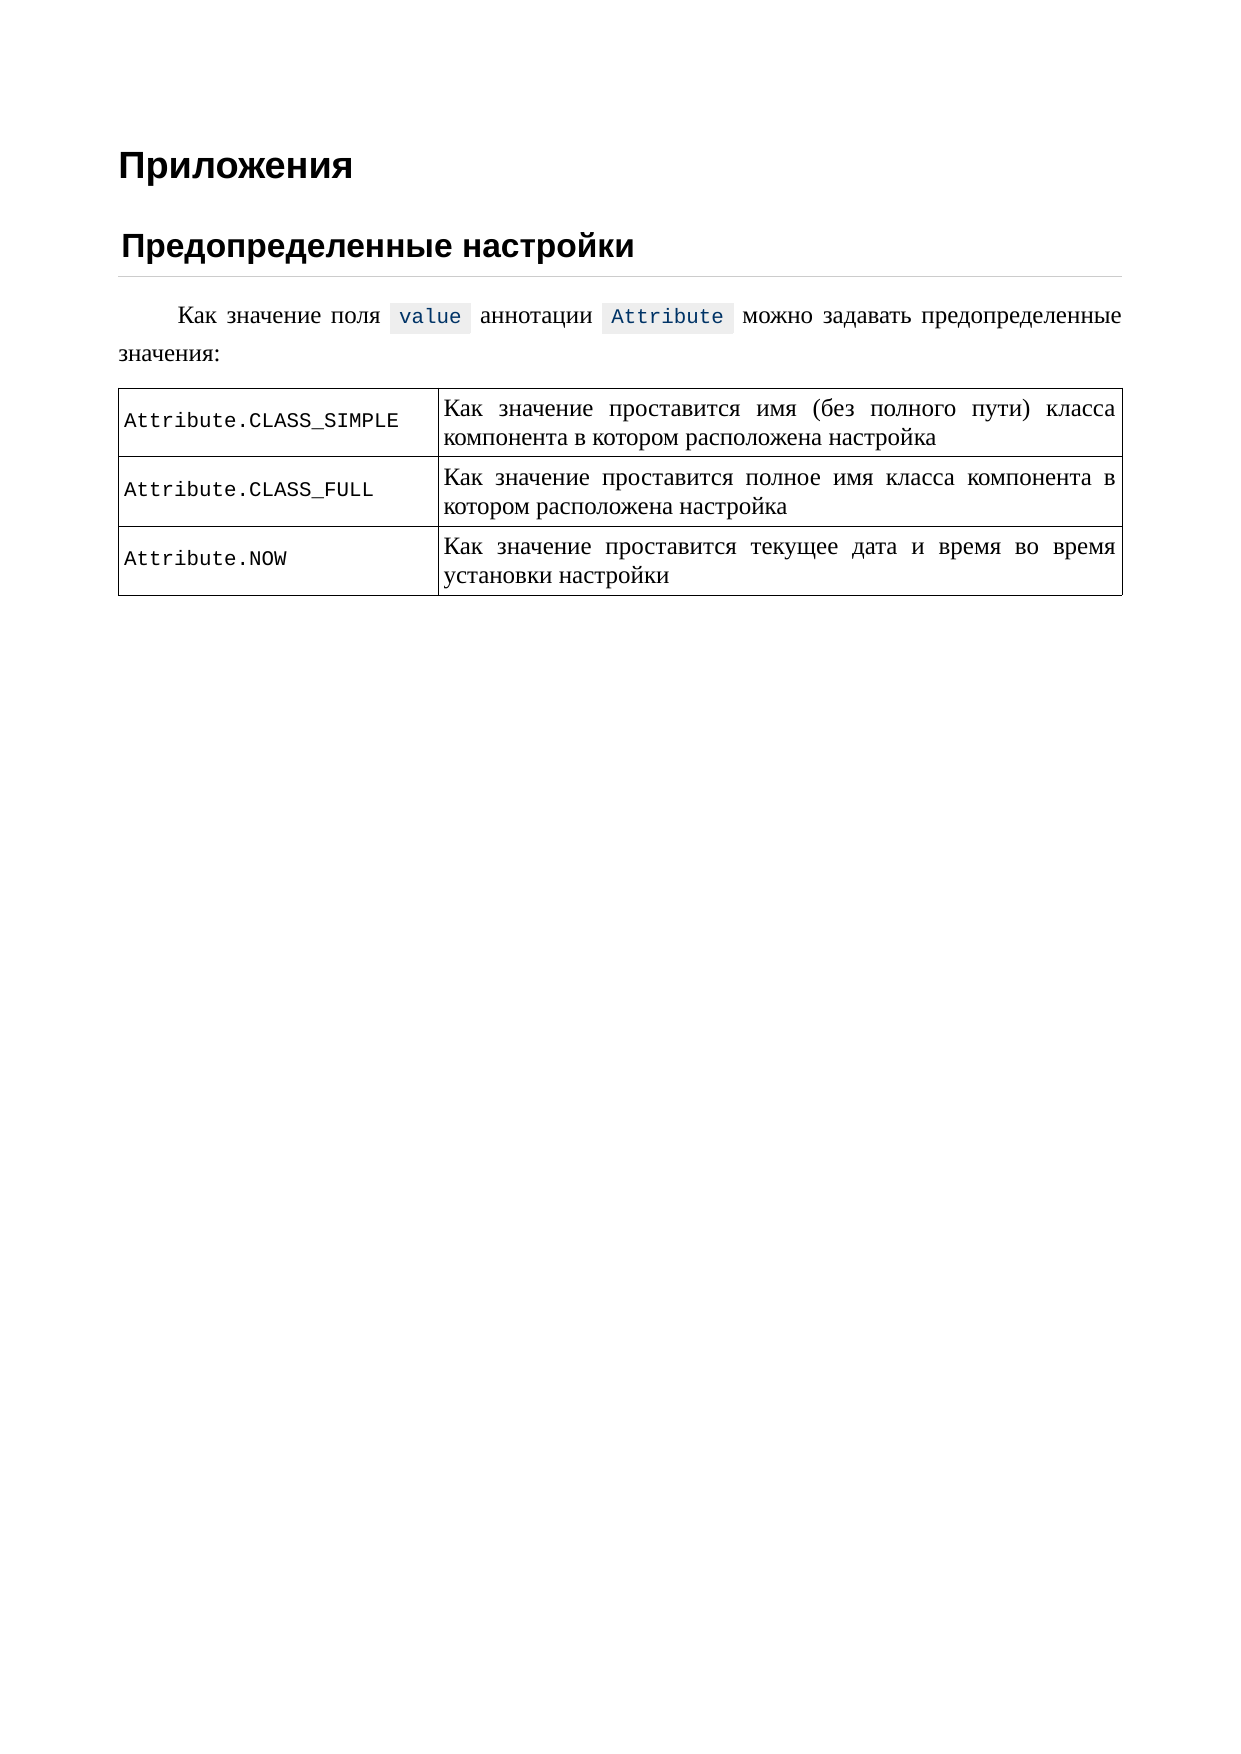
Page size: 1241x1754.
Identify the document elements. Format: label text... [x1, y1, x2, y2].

table_cell Как значение проставится текущее дата и время во время установки настройки [439, 527, 1122, 594]
table_header Как значение проставится имя (без полного пути) класса компонента в котором расположена настройка [439, 389, 1122, 456]
table_cell Attribute.CLASS_FULL [119, 457, 438, 526]
subtitle Приложения [118, 143, 1122, 187]
text Как значение поля value аннотации Attribute можно задавать предопределенные значения: [118, 300, 1122, 367]
table_cell Attribute.NOW [119, 527, 438, 594]
table_cell Как значение проставится полное имя класса компонента в котором расположена настройка [439, 457, 1122, 526]
table_header Attribute.CLASS_SIMPLE [119, 389, 438, 456]
subtitle Предопределенные настройки [118, 223, 1122, 276]
